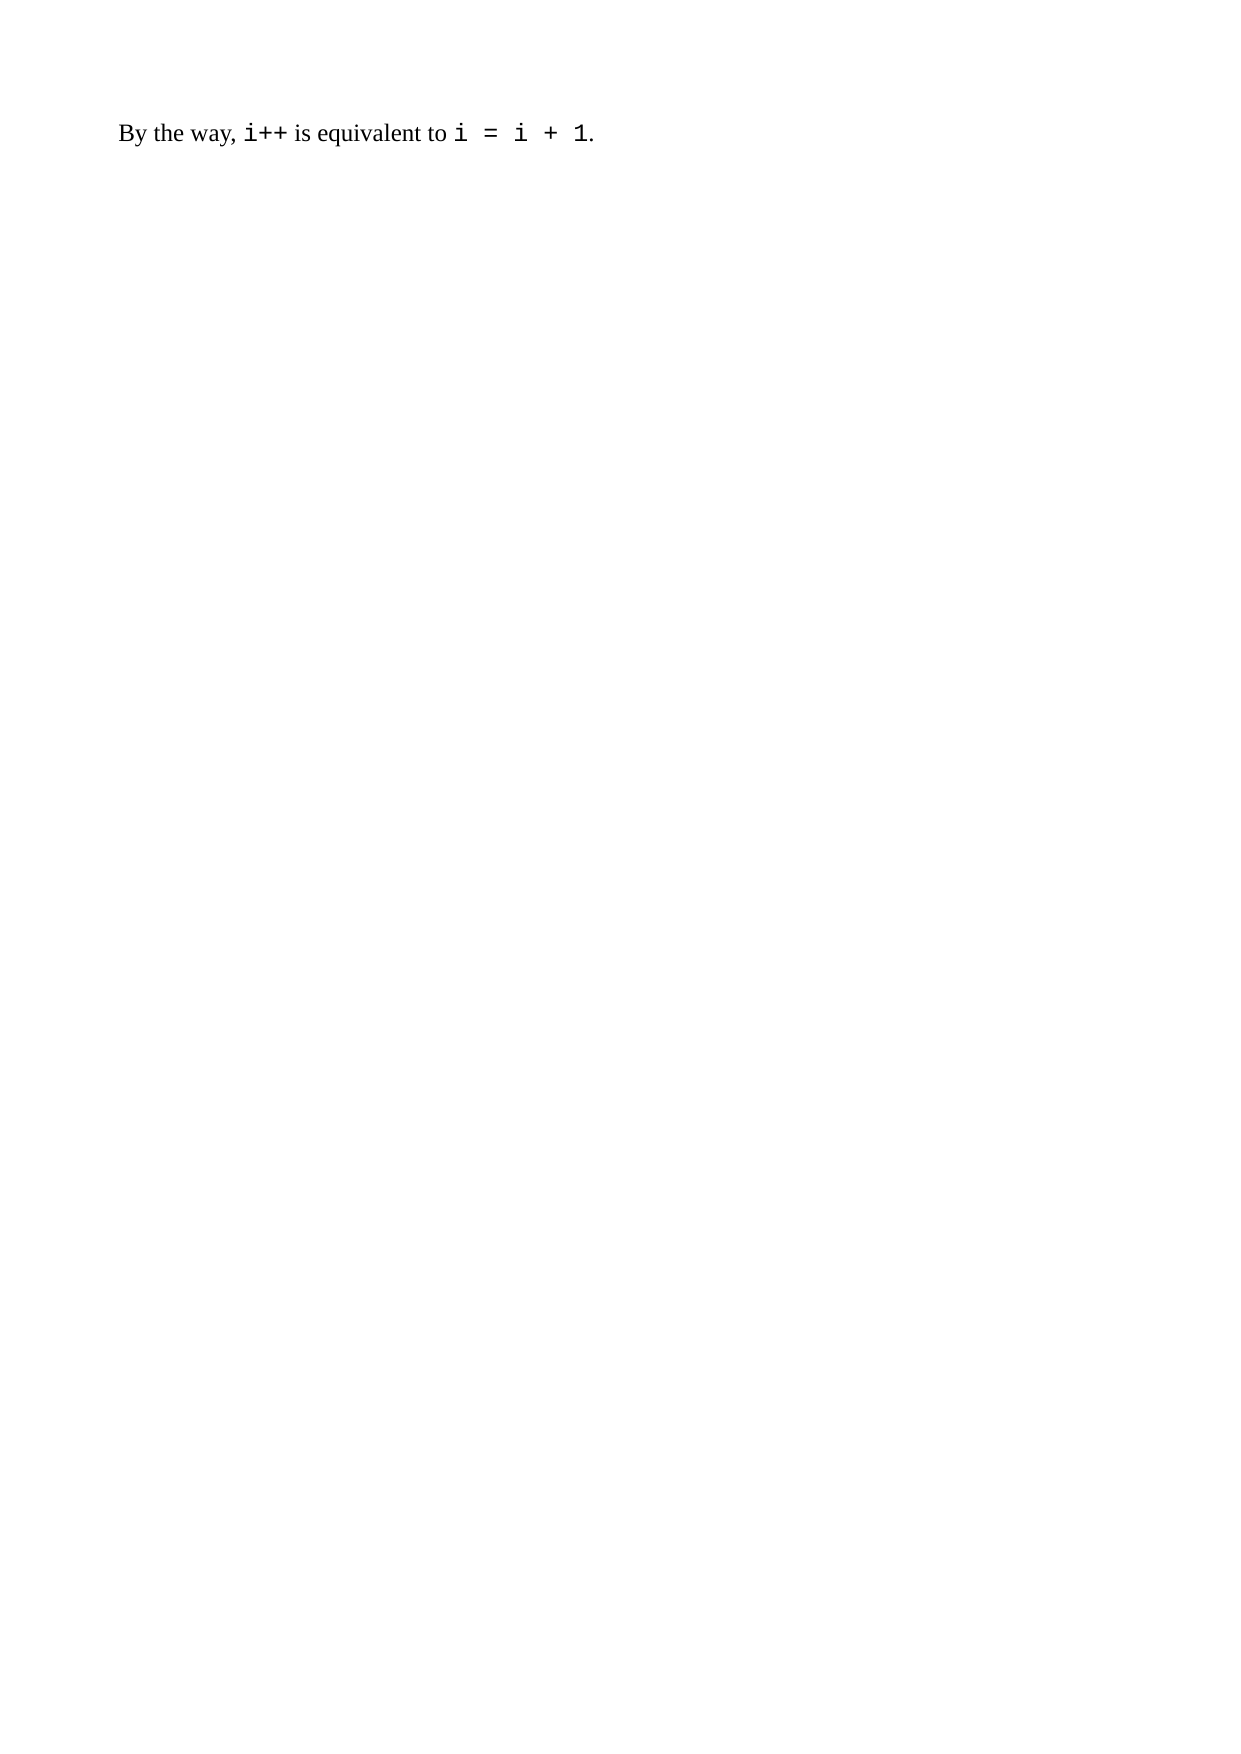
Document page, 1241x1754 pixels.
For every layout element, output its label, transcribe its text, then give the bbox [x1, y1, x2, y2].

text By the way, i++ is equivalent to i = i + 1. [118, 118, 1122, 149]
